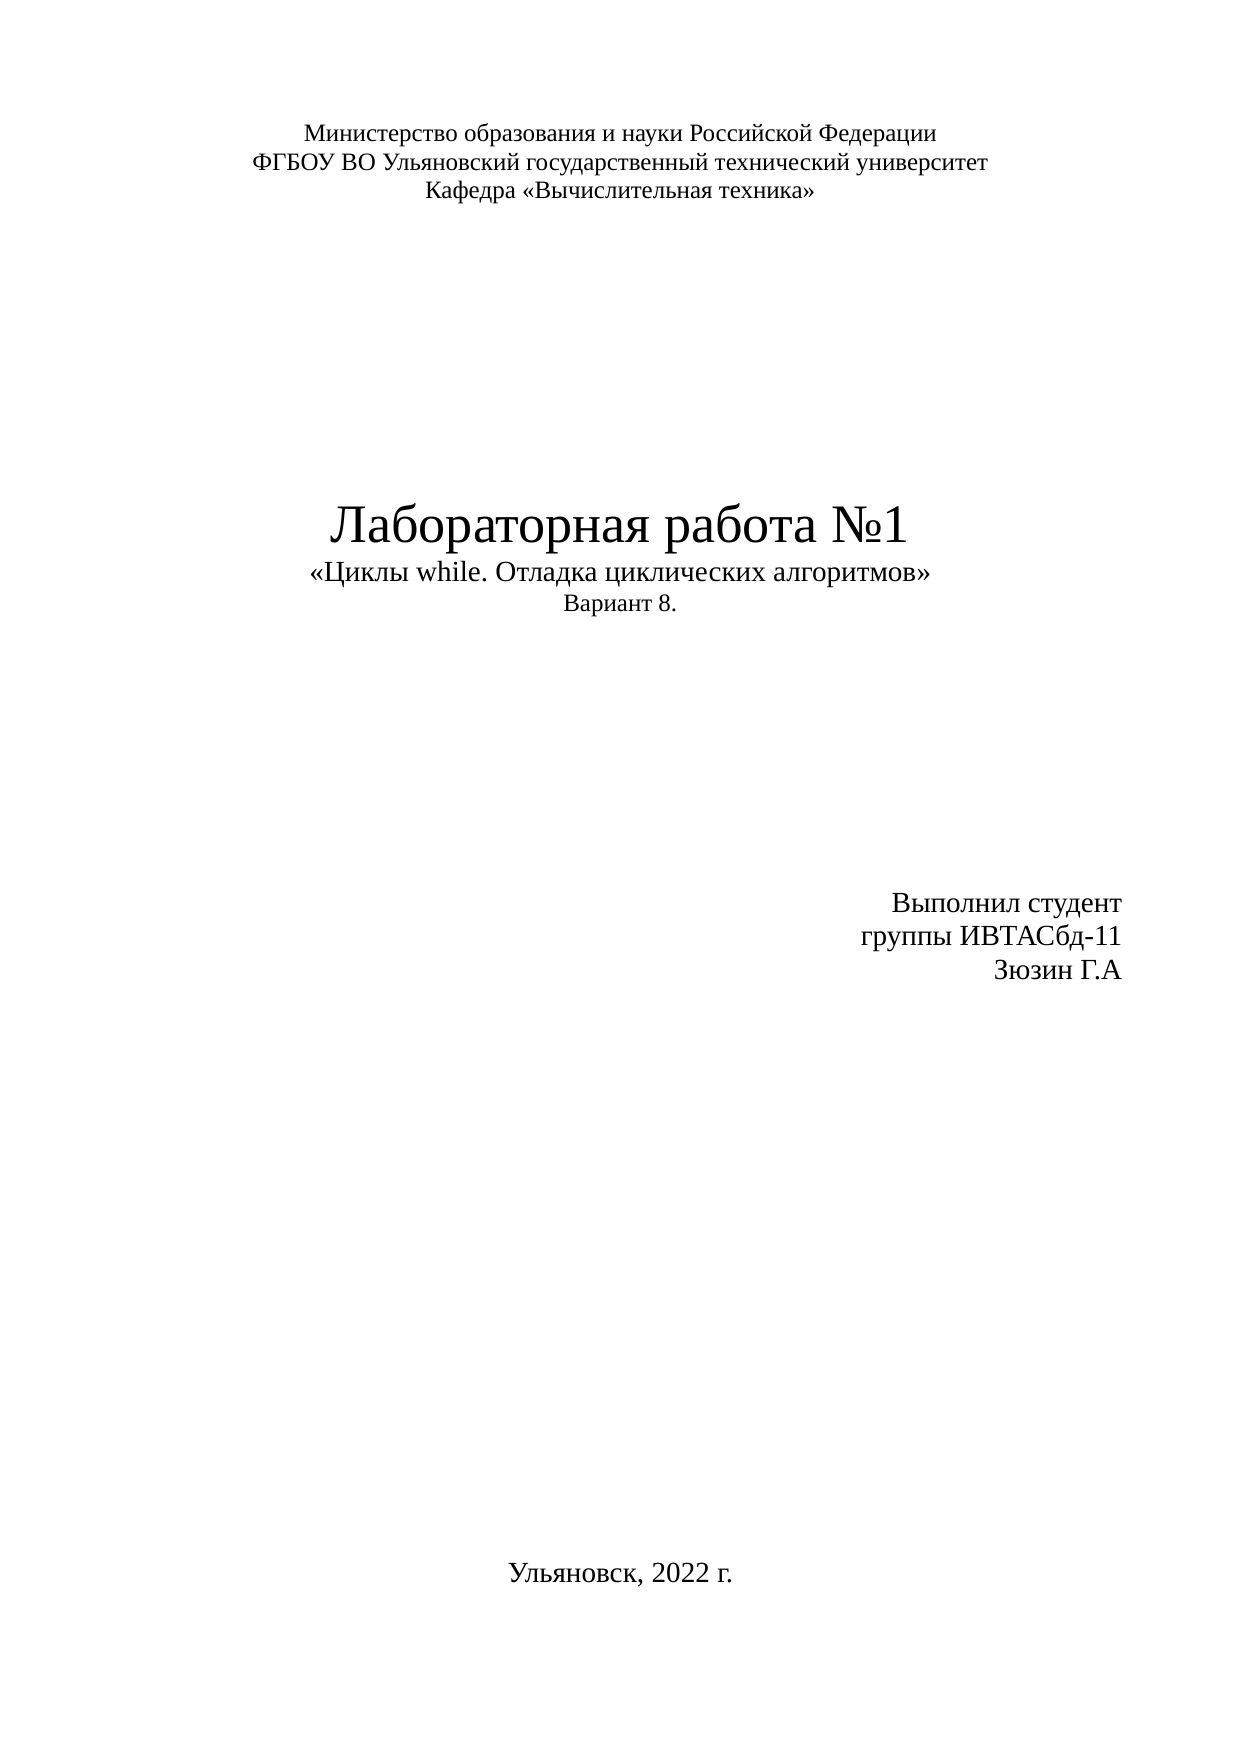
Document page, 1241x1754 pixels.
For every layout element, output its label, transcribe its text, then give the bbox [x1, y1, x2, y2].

text Выполнил студент [118, 885, 1122, 918]
text Вариант 8. [118, 588, 1122, 616]
text Ульяновск, 2022 г. [118, 1556, 1122, 1589]
text Зюзин Г.А [118, 952, 1122, 985]
text ФГБОУ ВО Ульяновский государственный технический университет [118, 147, 1122, 176]
text Кафедра «Вычислительная техника» [118, 176, 1122, 204]
text «Циклы while. Отладка циклических алгоритмов» [118, 554, 1122, 588]
text Министерство образования и науки Российской Федерации [118, 118, 1122, 147]
text Лабораторная работа №1 [118, 492, 1122, 554]
text группы ИВТАСбд-11 [118, 918, 1122, 952]
